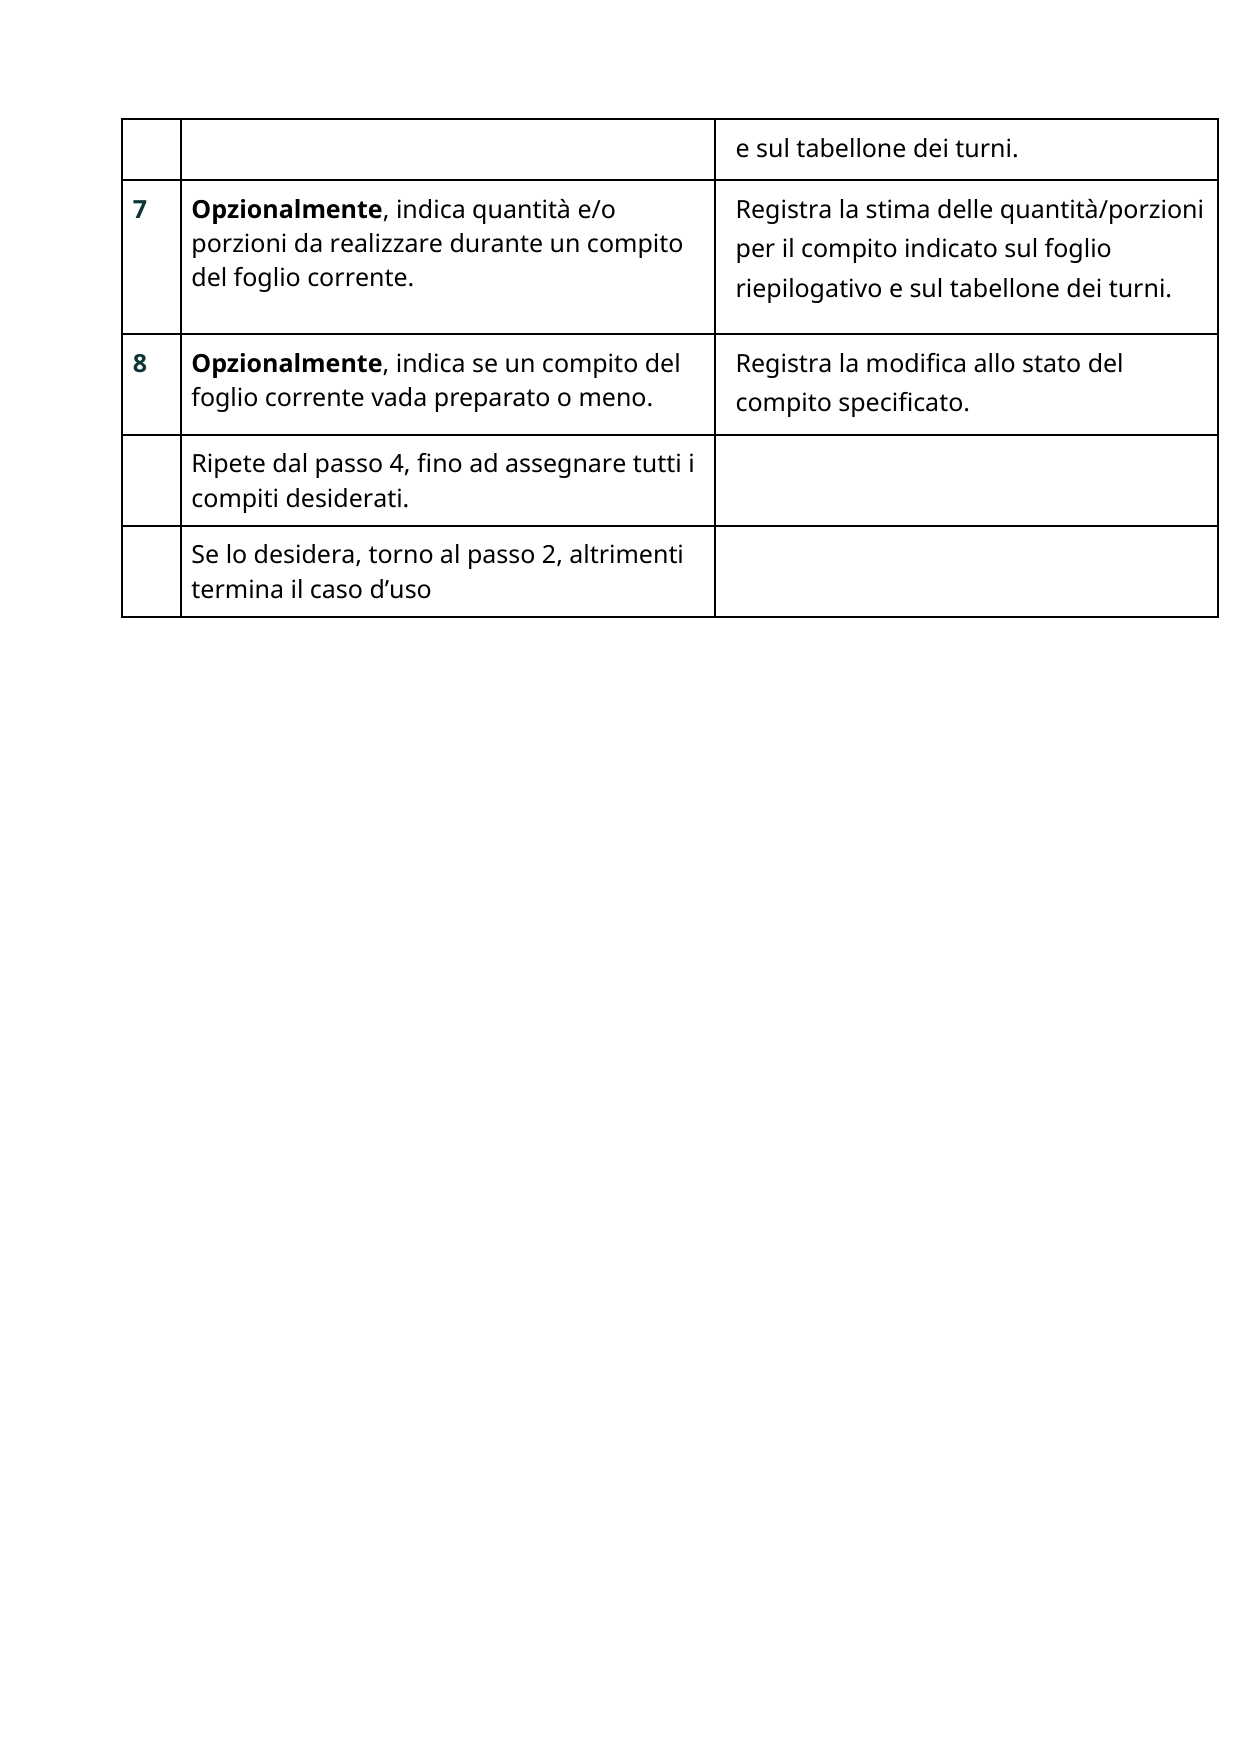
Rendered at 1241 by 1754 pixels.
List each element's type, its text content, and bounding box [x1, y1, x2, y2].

table_cell 8 [123, 335, 180, 434]
table_cell Se lo desidera, torno al passo 2, altrimenti termina il caso d’uso [182, 527, 714, 616]
table_cell Registra la stima delle quantità/porzioni per il compito indicato sul foglio riepilogativo e sul tabellone dei turni. [716, 181, 1217, 333]
table_cell [182, 120, 714, 179]
table_cell Opzionalmente, indica quantità e/o porzioni da realizzare durante un compito del foglio corrente. [182, 181, 714, 333]
table_cell Ripete dal passo 4, fino ad assegnare tutti i compiti desiderati. [182, 436, 714, 525]
table_cell Opzionalmente, indica se un compito del foglio corrente vada preparato o meno. [182, 335, 714, 434]
table_cell 7 [123, 181, 180, 333]
table_cell [123, 120, 180, 179]
table_cell e sul tabellone dei turni. [716, 120, 1217, 179]
table_cell [123, 527, 180, 616]
table_cell [716, 436, 1217, 525]
table_cell Registra la modifica allo stato del compito specificato. [716, 335, 1217, 434]
table_cell [716, 527, 1217, 616]
table_cell [123, 436, 180, 525]
